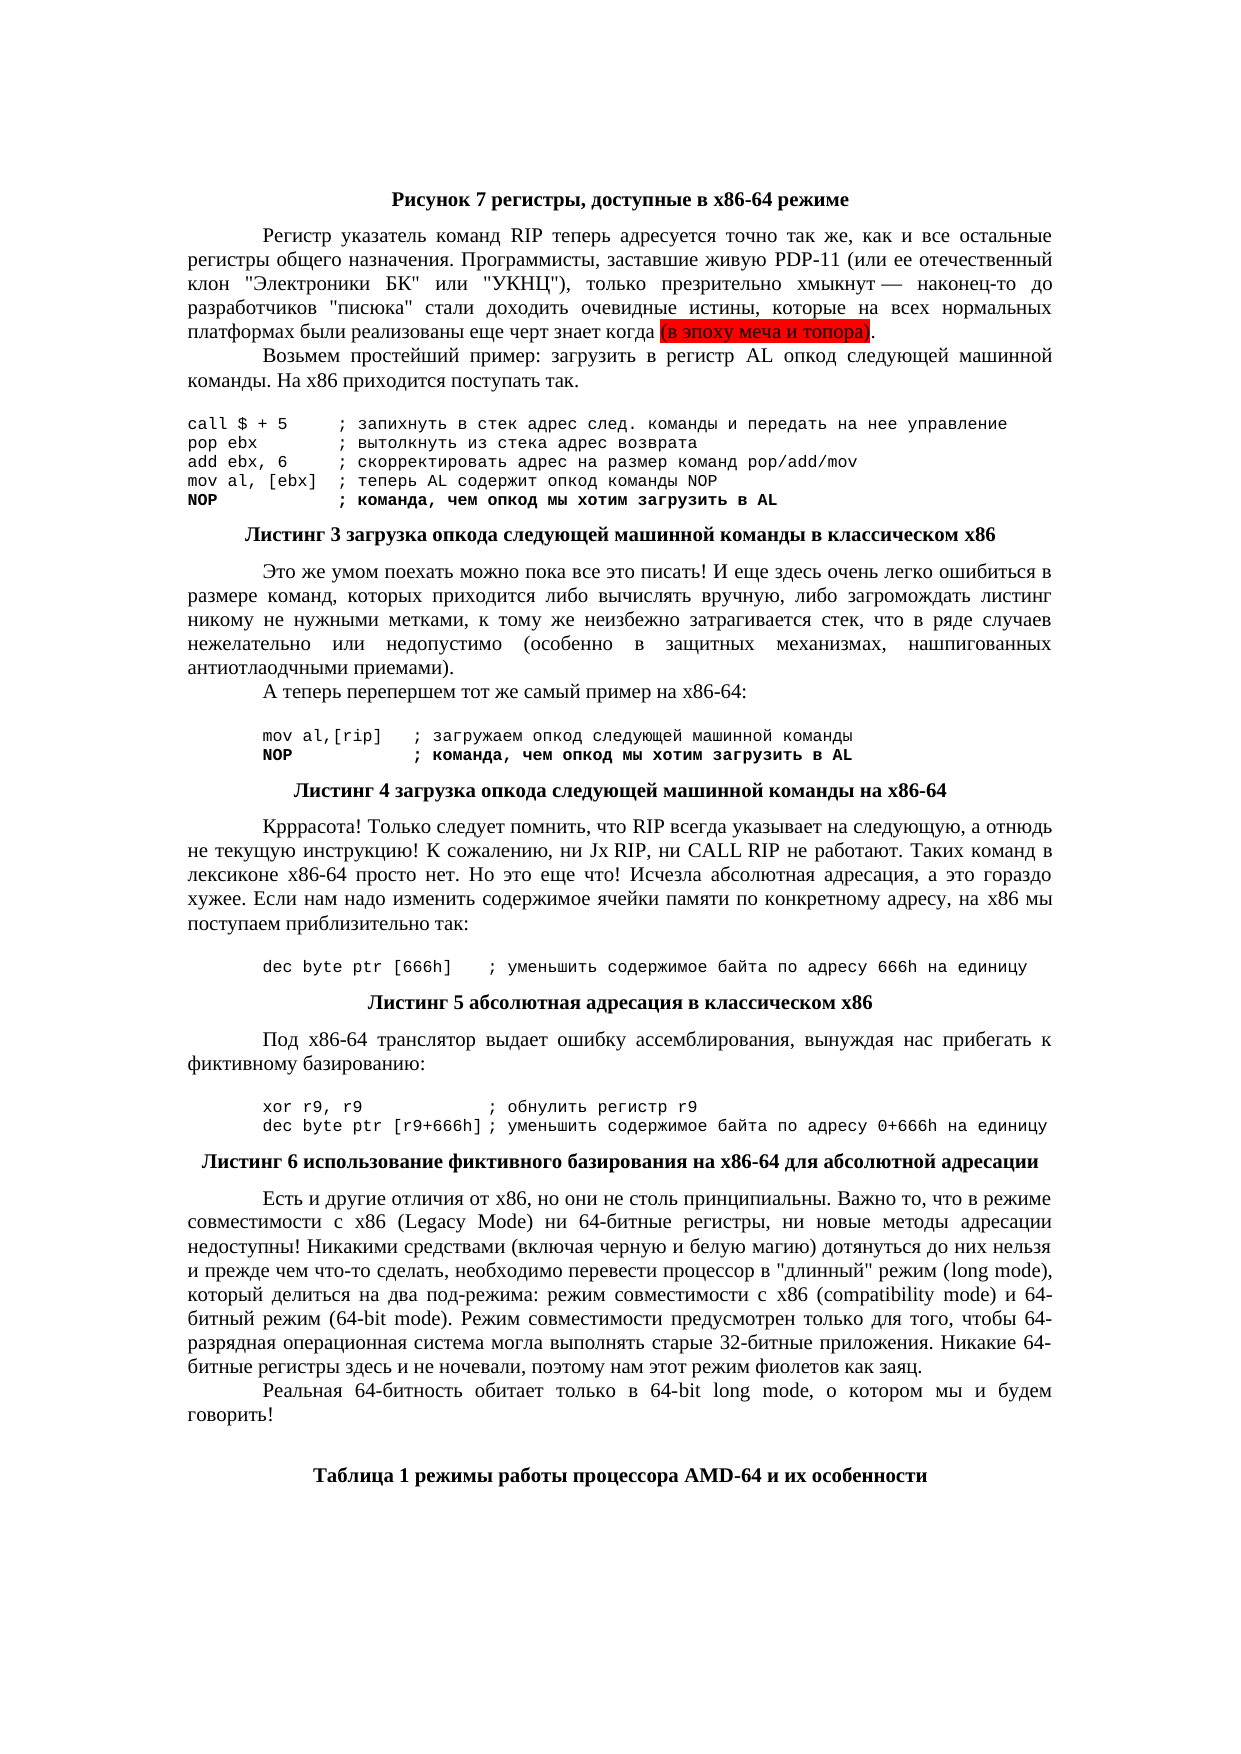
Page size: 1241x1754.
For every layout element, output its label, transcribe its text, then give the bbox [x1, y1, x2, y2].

text Возьмем простейший пример: загрузить в регистр AL опкод следующей машинной команды. На x86 приходится поступать так. [187, 343, 1053, 392]
text dec byte ptr [r9+666h] ; уменьшить содержимое байта по адресу 0+666h на единицу [187, 1117, 1053, 1136]
text Рисунок 7 регистры, доступные в x86-64 режиме [187, 187, 1053, 211]
text Листинг 3 загрузка опкода следующей машинной команды в классическом x86 [187, 522, 1053, 546]
text mov al,[rip] ; загружаем опкод следующей машинной команды [187, 727, 1053, 746]
text Реальная 64-битность обитает только в 64-bit long mode, о котором мы и будем говорить! [187, 1378, 1053, 1426]
text mov al, [ebx] ; теперь AL содержит опкод команды NOP [187, 472, 1053, 491]
text Таблица 1 режимы работы процессора AMD-64 и их особенности [187, 1463, 1053, 1487]
text Есть и другие отличия от x86, но они не столь принципиальны. Важно то, что в режиме совместимости с x86 (Legacy Mode) ни 64-битные регистры, ни новые методы адресации недоступны! Никакими средствами (включая черную и белую магию) дотянуться до них нельзя и прежде чем что-то сделать, необходимо перевести процессор в "длинный" режим (long mode), который делиться на два под-режима: режим совместимости с x86 (compatibility mode) и 64-битный режим (64-bit mode). Режим совместимости предусмотрен только для того, чтобы 64-разрядная операционная система могла выполнять старые 32-битные приложения. Никакие 64-битные регистры здесь и не ночевали, поэтому нам этот режим фиолетов как заяц. [187, 1185, 1053, 1378]
text Это же умом поехать можно пока все это писать! И еще здесь очень легко ошибиться в размере команд, которых приходится либо вычислять вручную, либо загромождать листинг никому не нужными метками, к тому же неизбежно затрагивается стек, что в ряде случаев нежелательно или недопустимо (особенно в защитных механизмах, нашпигованных антиотлаодчными приемами). [187, 559, 1053, 679]
text А теперь перепершем тот же самый пример на x86-64: [187, 679, 1053, 703]
text add ebx, 6 ; скорректировать адрес на размер команд pop/add/mov [187, 453, 1053, 472]
text NOP ; команда, чем опкод мы хотим загрузить в AL [187, 491, 1053, 510]
text pop ebx ; вытолкнуть из стека адрес возврата [187, 434, 1053, 453]
text Регистр указатель команд RIP теперь адресуется точно так же, как и все остальные регистры общего назначения. Программисты, заставшие живую PDP-11 (или ее отечественный клон "Электроники БК" или "УКНЦ"), только презрительно хмыкнут — наконец-то до разработчиков "писюка" стали доходить очевидные истины, которые на всех нормальных платформах были реализованы еще черт знает когда (в эпоху меча и топора). [187, 223, 1053, 343]
text Листинг 6 использование фиктивного базирования на x86-64 для абсолютной адресации [187, 1149, 1053, 1173]
text dec byte ptr [666h] ; уменьшить содержимое байта по адресу 666h на единицу [187, 958, 1053, 977]
text Крррасота! Только следует помнить, что RIP всегда указывает на следующую, а отнюдь не текущую инструкцию! К сожалению, ни Jx RIP, ни CALL RIP не работают. Таких команд в лексиконе x86-64 просто нет. Но это еще что! Исчезла абсолютная адресация, а это гораздо хужее. Если нам надо изменить содержимое ячейки памяти по конкретному адресу, на x86 мы поступаем приблизительно так: [187, 814, 1053, 934]
text call $ + 5 ; запихнуть в стек адрес след. команды и передать на нее управление [187, 416, 1053, 434]
text Под x86-64 транслятор выдает ошибку ассемблирования, вынуждая нас прибегать к фиктивному базированию: [187, 1026, 1053, 1074]
text Листинг 5 абсолютная адресация в классическом x86 [187, 990, 1053, 1014]
text xor r9, r9 ; обнулить регистр r9 [187, 1099, 1053, 1117]
text Листинг 4 загрузка опкода следующей машинной команды на x86-64 [187, 778, 1053, 802]
text NOP ; команда, чем опкод мы хотим загрузить в AL [187, 746, 1053, 765]
